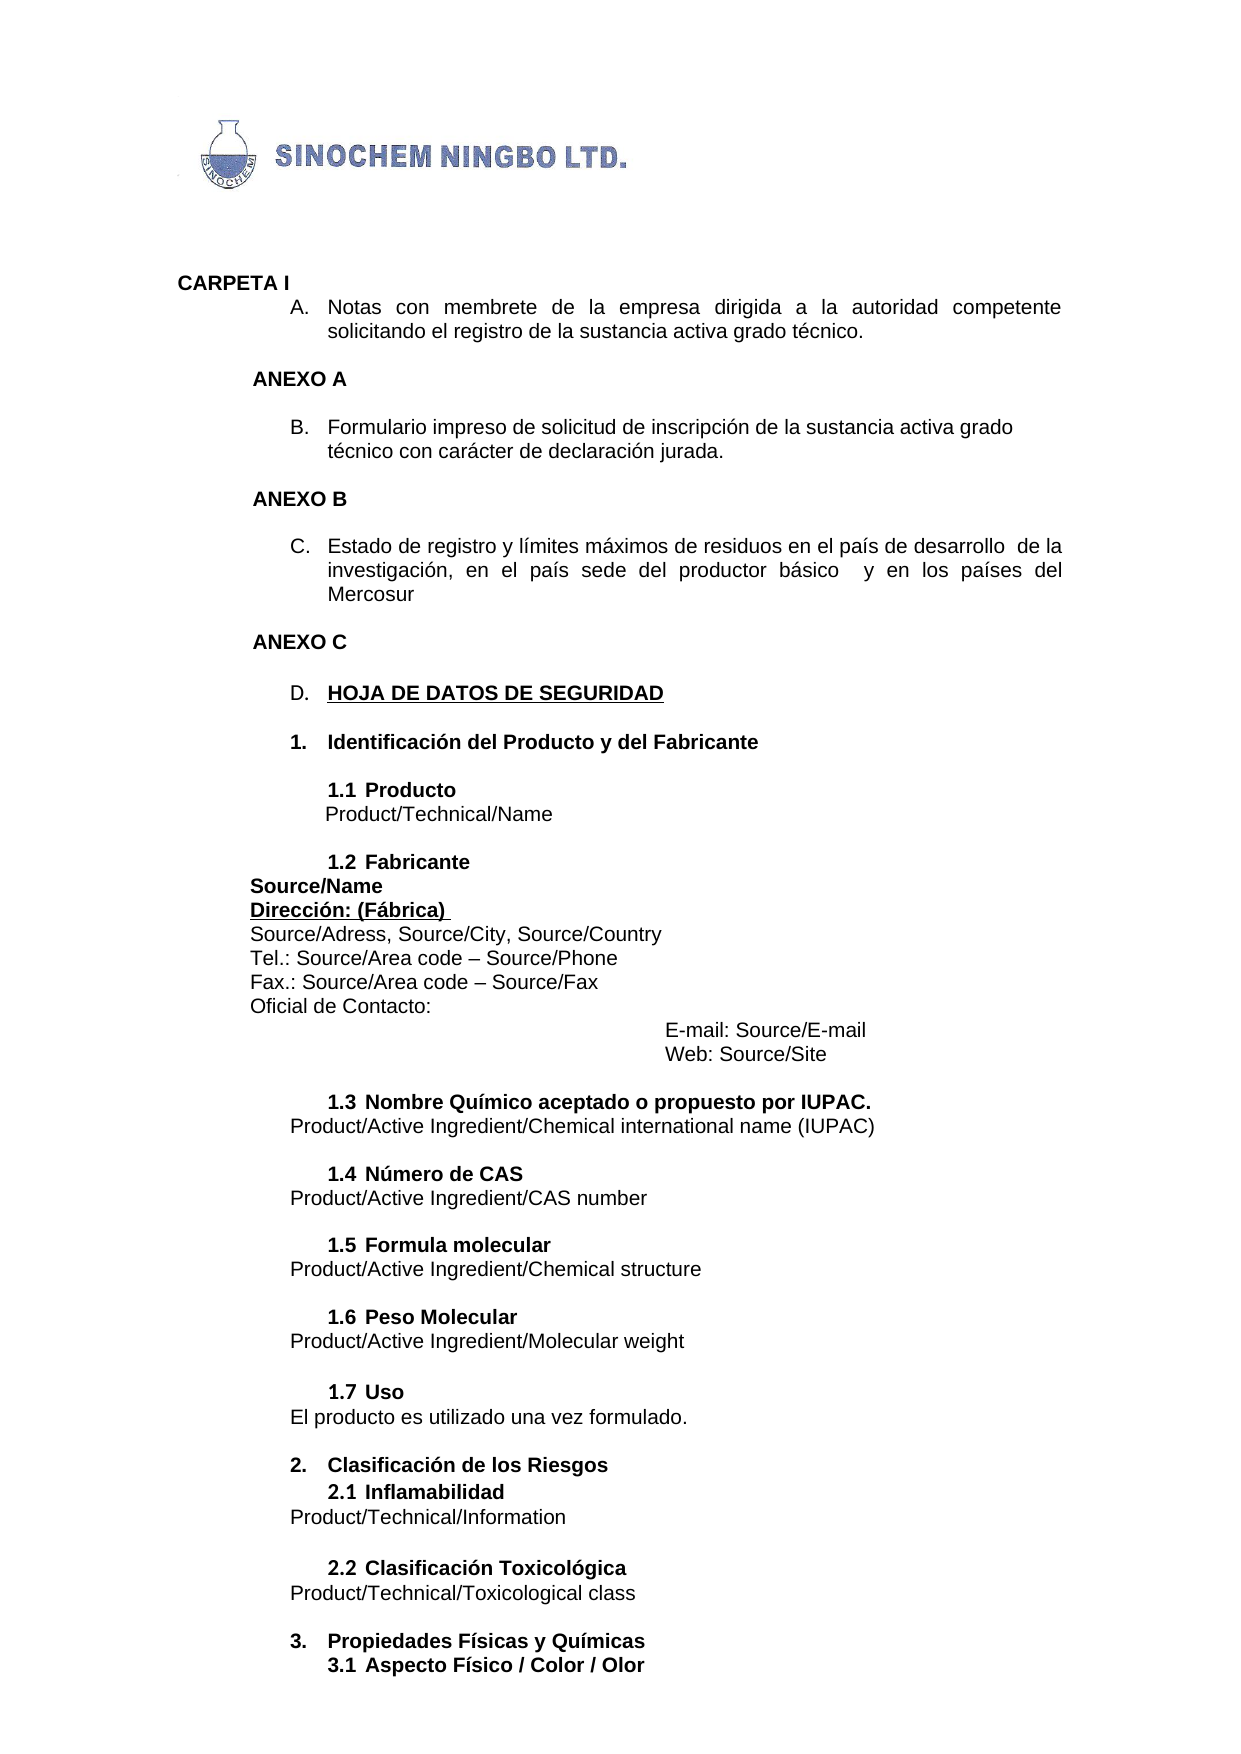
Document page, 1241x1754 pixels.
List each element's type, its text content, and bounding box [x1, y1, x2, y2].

list Product/Active Ingredient/Molecular weight [290, 1329, 1063, 1353]
list Fax.: Source/Area code – Source/Fax [177, 970, 1063, 994]
list Peso Molecular [327, 1305, 1063, 1329]
list Inflamabilidad [327, 1477, 1063, 1505]
text CARPETA I [177, 271, 1063, 295]
list Nombre Químico aceptado o propuesto por IUPAC. [327, 1089, 1063, 1113]
list Clasificación de los Riesgos [290, 1453, 1063, 1477]
list Propiedades Físicas y Químicas [290, 1629, 1063, 1653]
list ANEXO B [252, 486, 1063, 510]
list Fabricante [327, 850, 1063, 874]
list Formulario impreso de solicitud de inscripción de la sustancia activa grado técnico con carácter de declaración jurada. [290, 414, 1063, 462]
list Aspecto Físico / Color / Olor [327, 1653, 1063, 1677]
list Identificación del Producto y del Fabricante [290, 730, 1063, 754]
text E-mail: Source/E-mail [177, 1018, 1063, 1042]
list Product/Technical/Name [325, 802, 1063, 826]
list ANEXO A [252, 367, 1063, 391]
list Product/Active Ingredient/Chemical international name (IUPAC) [290, 1113, 1063, 1137]
text Web: Source/Site [177, 1042, 1063, 1066]
list El producto es utilizado una vez formulado. [290, 1405, 1063, 1429]
list Product/Technical/Information [290, 1505, 1063, 1529]
list Oficial de Contacto: [177, 994, 1063, 1018]
list Notas con membrete de la empresa dirigida a la autoridad competente solicitando el registro de la sustancia activa grado técnico. [290, 295, 1063, 343]
list Uso [327, 1377, 1063, 1405]
list Product/Active Ingredient/Chemical structure [290, 1257, 1063, 1281]
list ANEXO C [252, 630, 1063, 654]
list Product/Technical/Toxicological class [290, 1581, 1063, 1605]
list Tel.: Source/Area code – Source/Phone [177, 946, 1063, 970]
list Source/Name [177, 874, 1063, 898]
list Clasificación Toxicológica [327, 1553, 1063, 1581]
list Número de CAS [327, 1161, 1063, 1185]
list Source/Adress, Source/City, Source/Country [177, 922, 1063, 946]
list Product/Active Ingredient/CAS number [290, 1185, 1063, 1209]
list Estado de registro y límites máximos de residuos en el país de desarrollo de la investigación, en el país sede del productor básico y en los países del Mercosur [290, 534, 1063, 606]
list Formula molecular [327, 1233, 1063, 1257]
list Dirección: (Fábrica) [177, 898, 1063, 922]
list Producto [327, 778, 1063, 802]
list HOJA DE DATOS DE SEGURIDAD [290, 678, 1063, 706]
